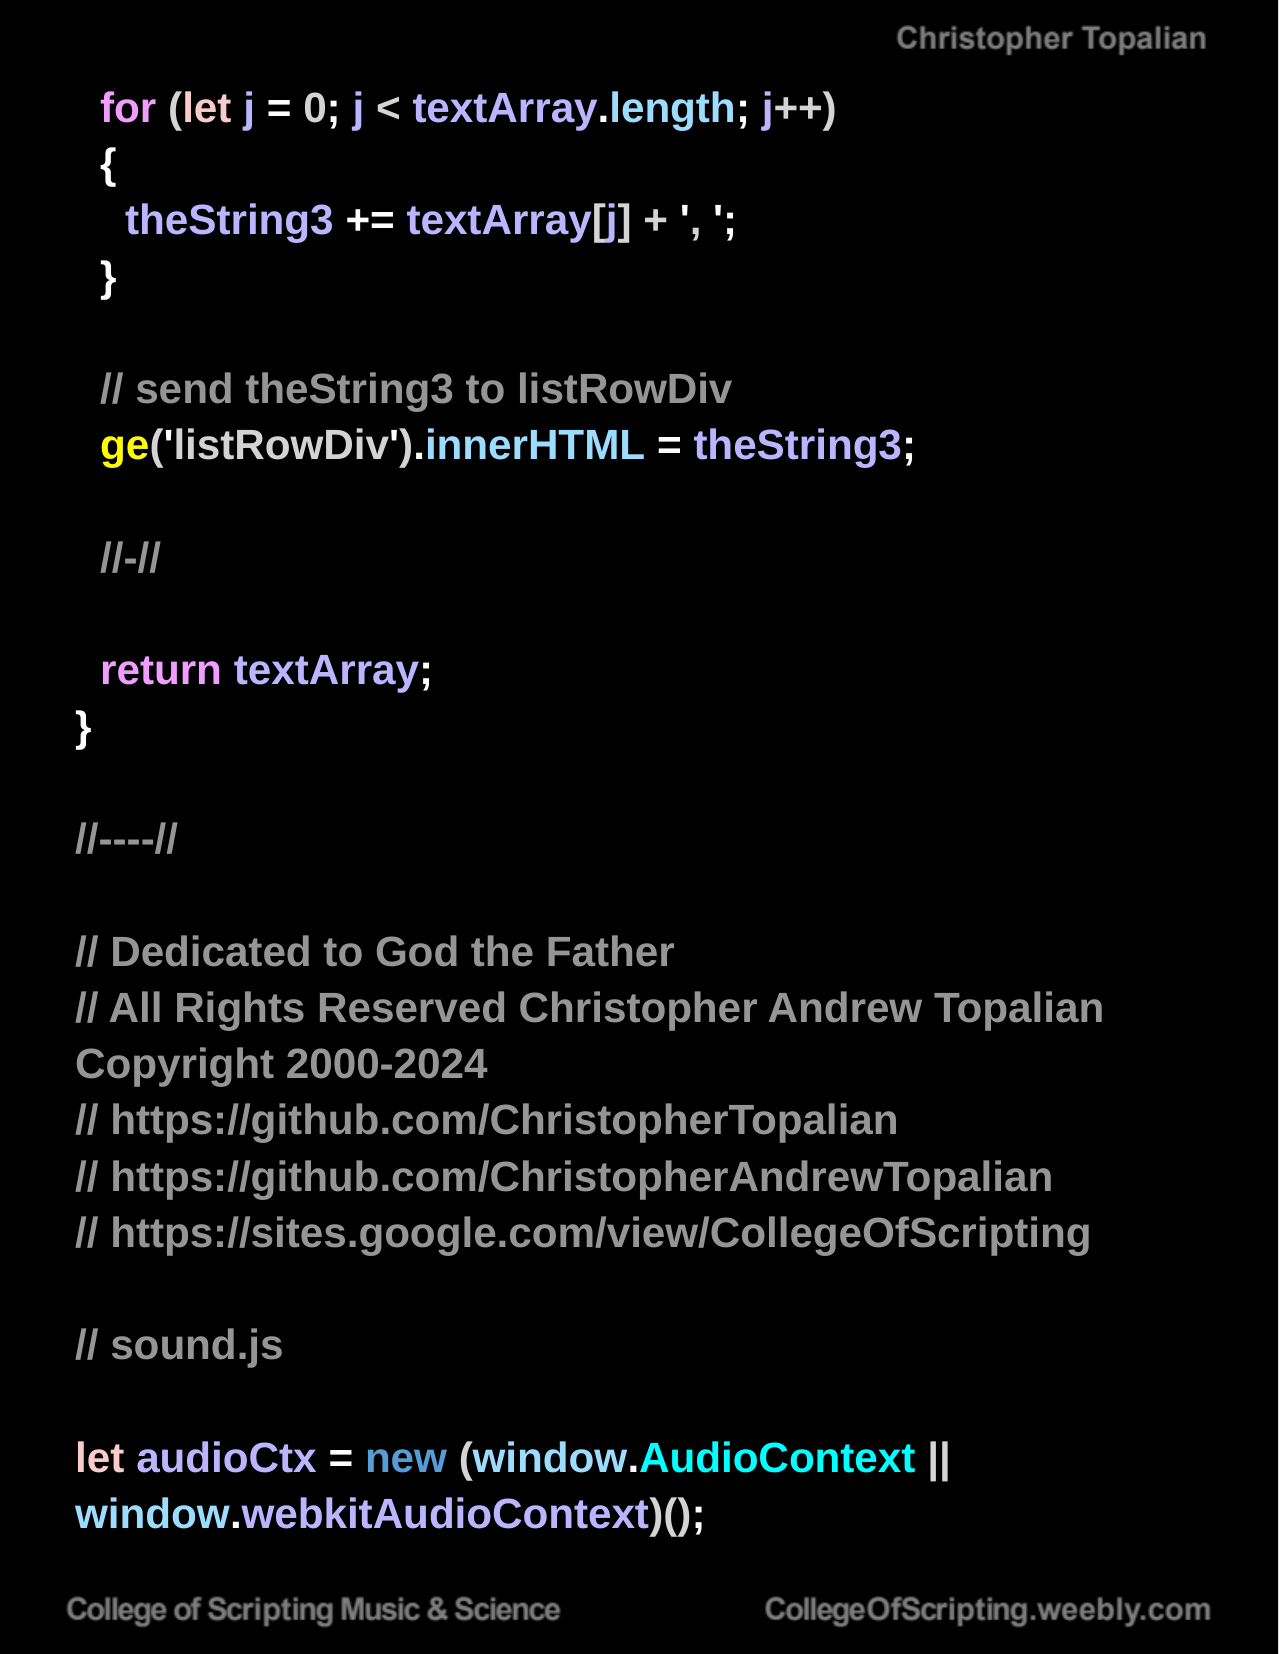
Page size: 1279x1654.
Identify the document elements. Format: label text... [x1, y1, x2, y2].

text { [75, 131, 1203, 187]
text //----// [75, 806, 1203, 862]
text // https://github.com/ChristopherAndrewTopalian [75, 1144, 1203, 1200]
text return textArray; [75, 637, 1203, 694]
text } [75, 244, 1203, 300]
text } [75, 694, 1203, 750]
text let audioCtx = new (window.AudioContext || window.webkitAudioContext)(); [75, 1425, 1203, 1537]
text // https://github.com/ChristopherTopalian [75, 1087, 1203, 1144]
text //-// [75, 525, 1203, 581]
text // send theString3 to listRowDiv [75, 356, 1203, 412]
text for (let j = 0; j < textArray.length; j++) [75, 75, 1203, 131]
text ge('listRowDiv').innerHTML = theString3; [75, 412, 1203, 469]
text // sound.js [75, 1312, 1203, 1369]
text // All Rights Reserved Christopher Andrew Topalian Copyright 2000-2024 [75, 975, 1203, 1087]
text theString3 += textArray[j] + ', '; [75, 187, 1203, 244]
text // Dedicated to God the Father [75, 919, 1203, 975]
text // https://sites.google.com/view/CollegeOfScripting [75, 1200, 1203, 1256]
